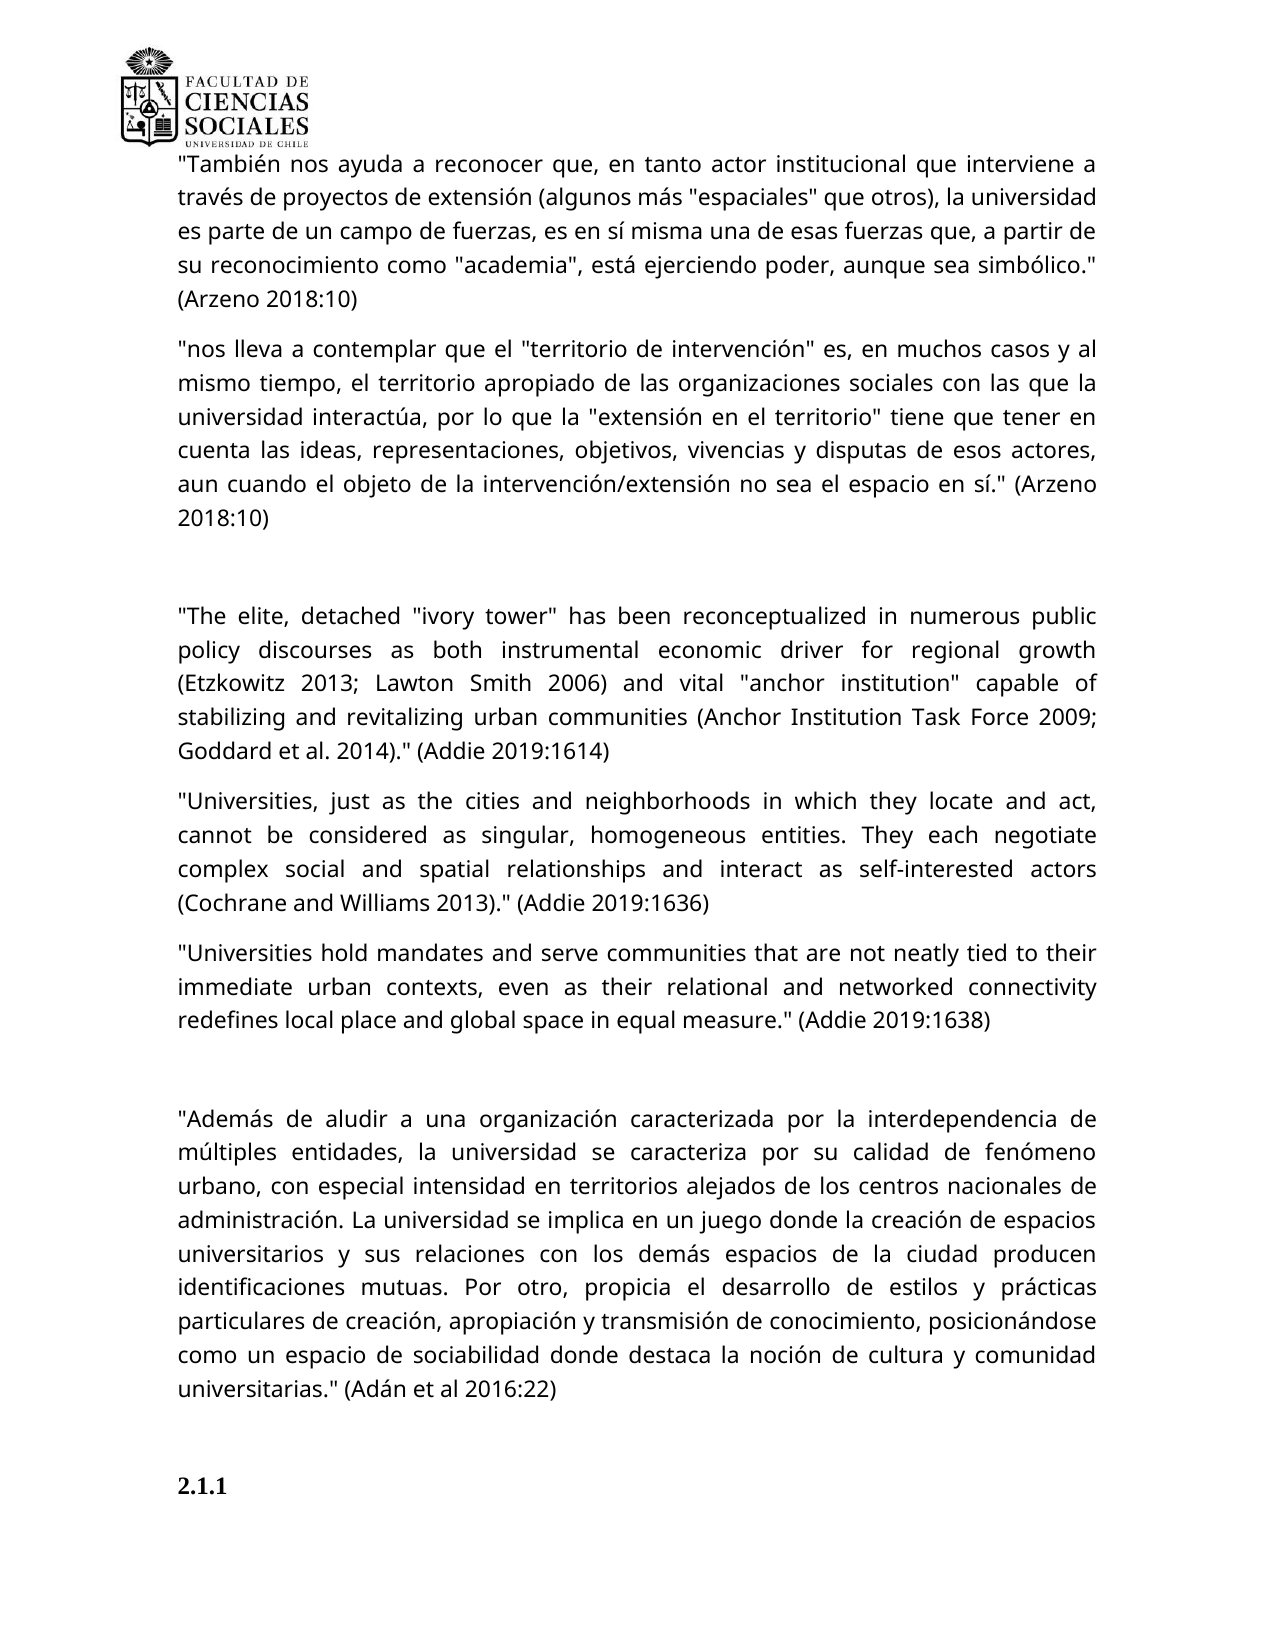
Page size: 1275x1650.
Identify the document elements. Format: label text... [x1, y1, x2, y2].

text "nos lleva a contemplar que el "territorio de intervención" es, en muchos casos y al mismo tiempo, el territorio apropiado de las organizaciones sociales con las que la universidad interactúa, por lo que la "extensión en el territorio" tiene que tener en cuenta las ideas, representaciones, objetivos, vivencias y disputas de esos actores, aun cuando el objeto de la intervención/extensión no sea el espacio en sí." (Arzeno 2018:10) [177, 333, 1098, 533]
text "Además de aludir a una organización caracterizada por la interdependencia de múltiples entidades, la universidad se caracteriza por su calidad de fenómeno urbano, con especial intensidad en territorios alejados de los centros nacionales de administración. La universidad se implica en un juego donde la creación de espacios universitarios y sus relaciones con los demás espacios de la ciudad producen identificaciones mutuas. Por otro, propicia el desarrollo de estilos y prácticas particulares de creación, apropiación y transmisión de conocimiento, posicionándose como un espacio de sociabilidad donde destaca la noción de cultura y comunidad universitarias." (Adán et al 2016:22) [177, 1103, 1098, 1404]
picture [115, 44, 314, 148]
text "También nos ayuda a reconocer que, en tanto actor institucional que interviene a través de proyectos de extensión (algunos más "espaciales" que otros), la universidad es parte de un campo de fuerzas, es en sí misma una de esas fuerzas que, a partir de su reconocimiento como "academia", está ejerciendo poder, aunque sea simbólico." (Arzeno 2018:10) [177, 148, 1098, 314]
text "Universities, just as the cities and neighborhoods in which they locate and act, cannot be considered as singular, homogeneous entities. They each negotiate complex social and spatial relationships and interact as self-interested actors (Cochrane and Williams 2013)." (Addie 2019:1636) [177, 785, 1098, 918]
text 2.1.1 [177, 1471, 1098, 1499]
text "The elite, detached "ivory tower" has been reconceptualized in numerous public policy discourses as both instrumental economic driver for regional growth (Etzkowitz 2013; Lawton Smith 2006) and vital "anchor institution" capable of stabilizing and revitalizing urban communities (Anchor Institution Task Force 2009; Goddard et al. 2014)." (Addie 2019:1614) [177, 600, 1098, 766]
text "Universities hold mandates and serve communities that are not neatly tied to their immediate urban contexts, even as their relational and networked connectivity redefines local place and global space in equal measure." (Addie 2019:1638) [177, 937, 1098, 1036]
